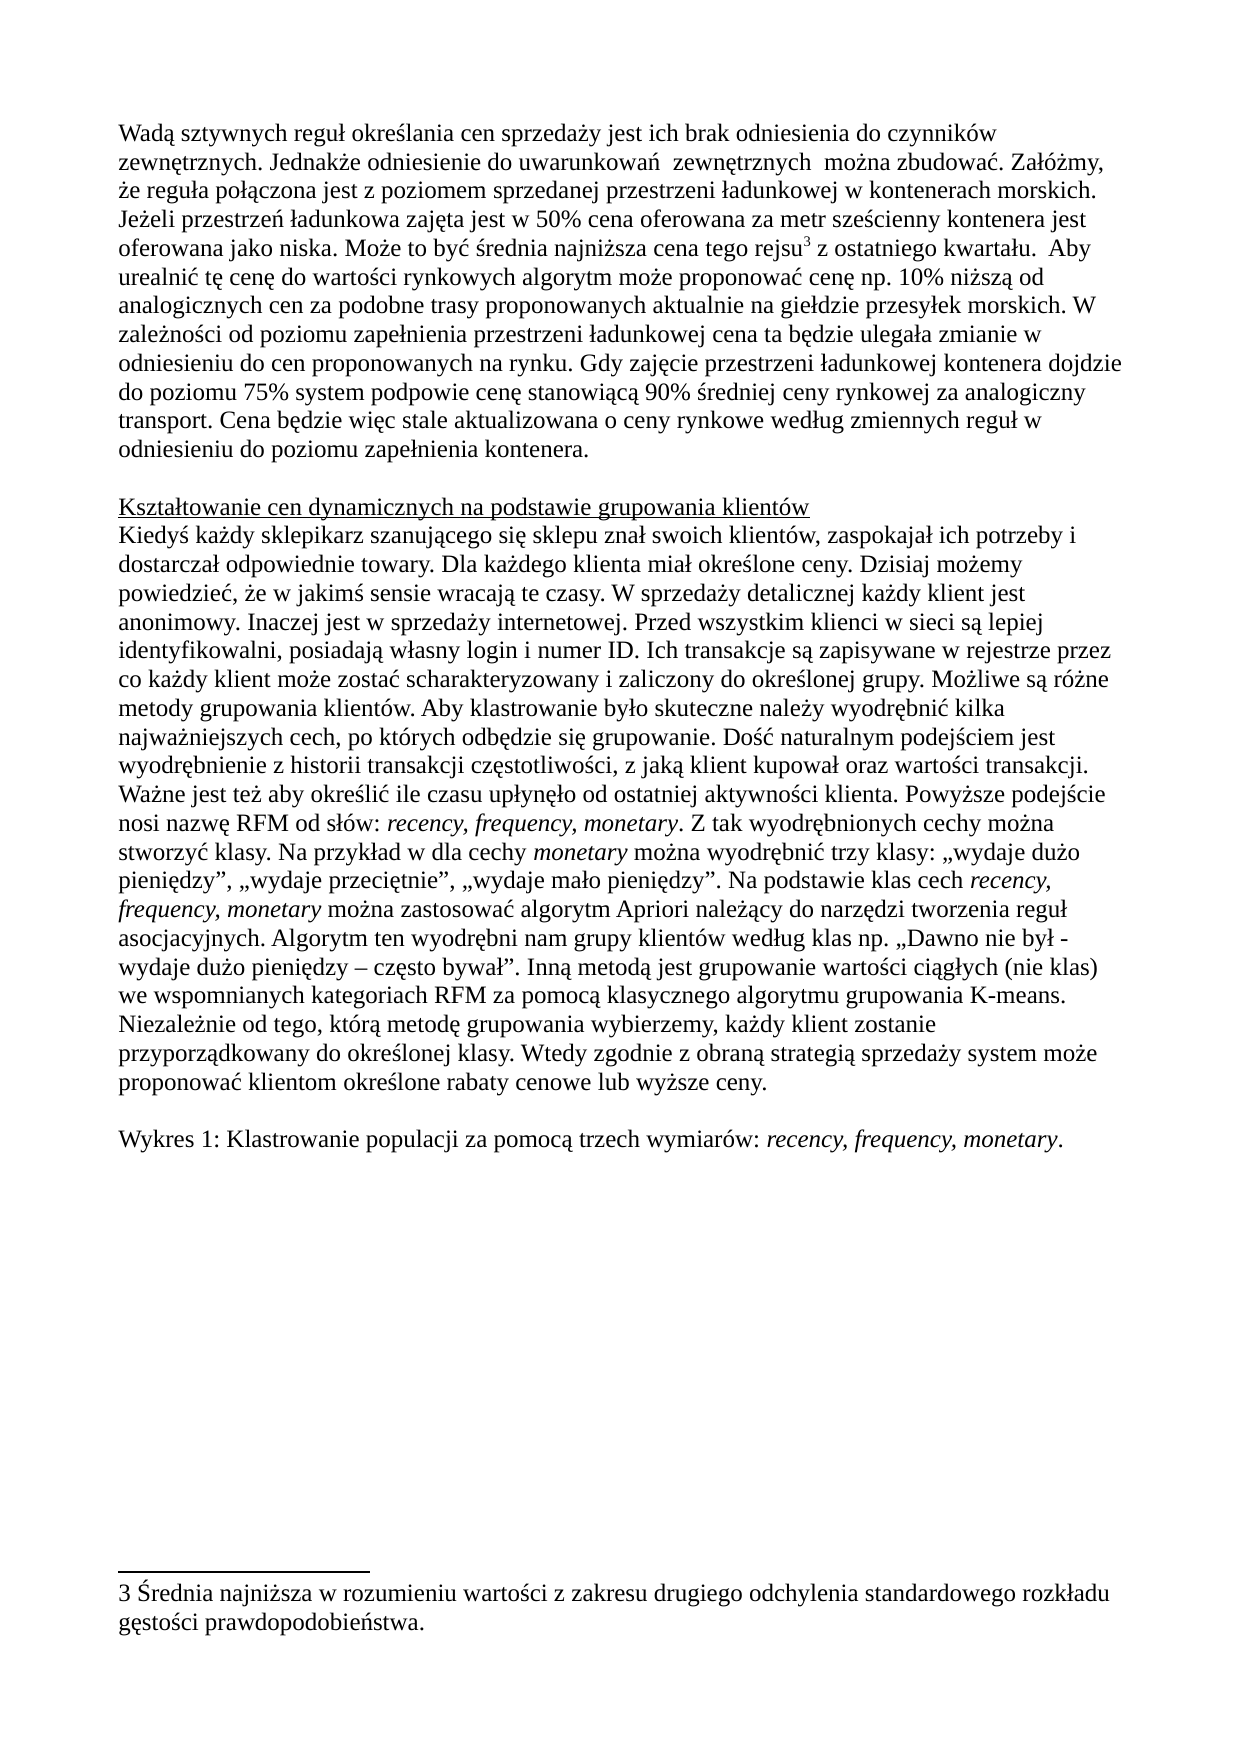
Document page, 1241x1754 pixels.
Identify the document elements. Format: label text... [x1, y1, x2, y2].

text Kiedyś każdy sklepikarz szanującego się sklepu znał swoich klientów, zaspokajał ich potrzeby i dostarczał odpowiednie towary. Dla każdego klienta miał określone ceny. Dzisiaj możemy powiedzieć, że w jakimś sensie wracają te czasy. W sprzedaży detalicznej każdy klient jest anonimowy. Inaczej jest w sprzedaży internetowej. Przed wszystkim klienci w sieci są lepiej identyfikowalni, posiadają własny login i numer ID. Ich transakcje są zapisywane w rejestrze przez co każdy klient może zostać scharakteryzowany i zaliczony do określonej grupy. Możliwe są różne metody grupowania klientów. Aby klastrowanie było skuteczne należy wyodrębnić kilka najważniejszych cech, po których odbędzie się grupowanie. Dość naturalnym podejściem jest wyodrębnienie z historii transakcji częstotliwości, z jaką klient kupował oraz wartości transakcji. Ważne jest też aby określić ile czasu upłynęło od ostatniej aktywności klienta. Powyższe podejście nosi nazwę RFM od słów: recency, frequency, monetary. Z tak wyodrębnionych cechy można stworzyć klasy. Na przykład w dla cechy monetary można wyodrębnić trzy klasy: „wydaje dużo pieniędzy”, „wydaje przeciętnie”, „wydaje mało pieniędzy”. Na podstawie klas cech recency, frequency, monetary można zastosować algorytm Apriori należący do narzędzi tworzenia reguł asocjacyjnych. Algorytm ten wyodrębni nam grupy klientów według klas np. „Dawno nie był - wydaje dużo pieniędzy – często bywał”. Inną metodą jest grupowanie wartości ciągłych (nie klas) we wspomnianych kategoriach RFM za pomocą klasycznego algorytmu grupowania K-means. Niezależnie od tego, którą metodę grupowania wybierzemy, każdy klient zostanie przyporządkowany do określonej klasy. Wtedy zgodnie z obraną strategią sprzedaży system może proponować klientom określone rabaty cenowe lub wyższe ceny. [118, 521, 1122, 1096]
text Kształtowanie cen dynamicznych na podstawie grupowania klientów [118, 492, 1122, 521]
text Wykres 1: Klastrowanie populacji za pomocą trzech wymiarów: recency, frequency, monetary. [118, 1124, 1122, 1153]
text Średnia najniższa w rozumieniu wartości z zakresu drugiego odchylenia standardowego rozkładu gęstości prawdopodobieństwa. [118, 1578, 1122, 1636]
text Wadą sztywnych reguł określania cen sprzedaży jest ich brak odniesienia do czynników zewnętrznych. Jednakże odniesienie do uwarunkowań zewnętrznych można zbudować. Załóżmy, że reguła połączona jest z poziomem sprzedanej przestrzeni ładunkowej w kontenerach morskich. Jeżeli przestrzeń ładunkowa zajęta jest w 50% cena oferowana za metr sześcienny kontenera jest oferowana jako niska. Może to być średnia najniższa cena tego rejsu z ostatniego kwartału. Aby urealnić tę cenę do wartości rynkowych algorytm może proponować cenę np. 10% niższą od analogicznych cen za podobne trasy proponowanych aktualnie na giełdzie przesyłek morskich. W zależności od poziomu zapełnienia przestrzeni ładunkowej cena ta będzie ulegała zmianie w odniesieniu do cen proponowanych na rynku. Gdy zajęcie przestrzeni ładunkowej kontenera dojdzie do poziomu 75% system podpowie cenę stanowiącą 90% średniej ceny rynkowej za analogiczny transport. Cena będzie więc stale aktualizowana o ceny rynkowe według zmiennych reguł w odniesieniu do poziomu zapełnienia kontenera. [118, 118, 1122, 463]
